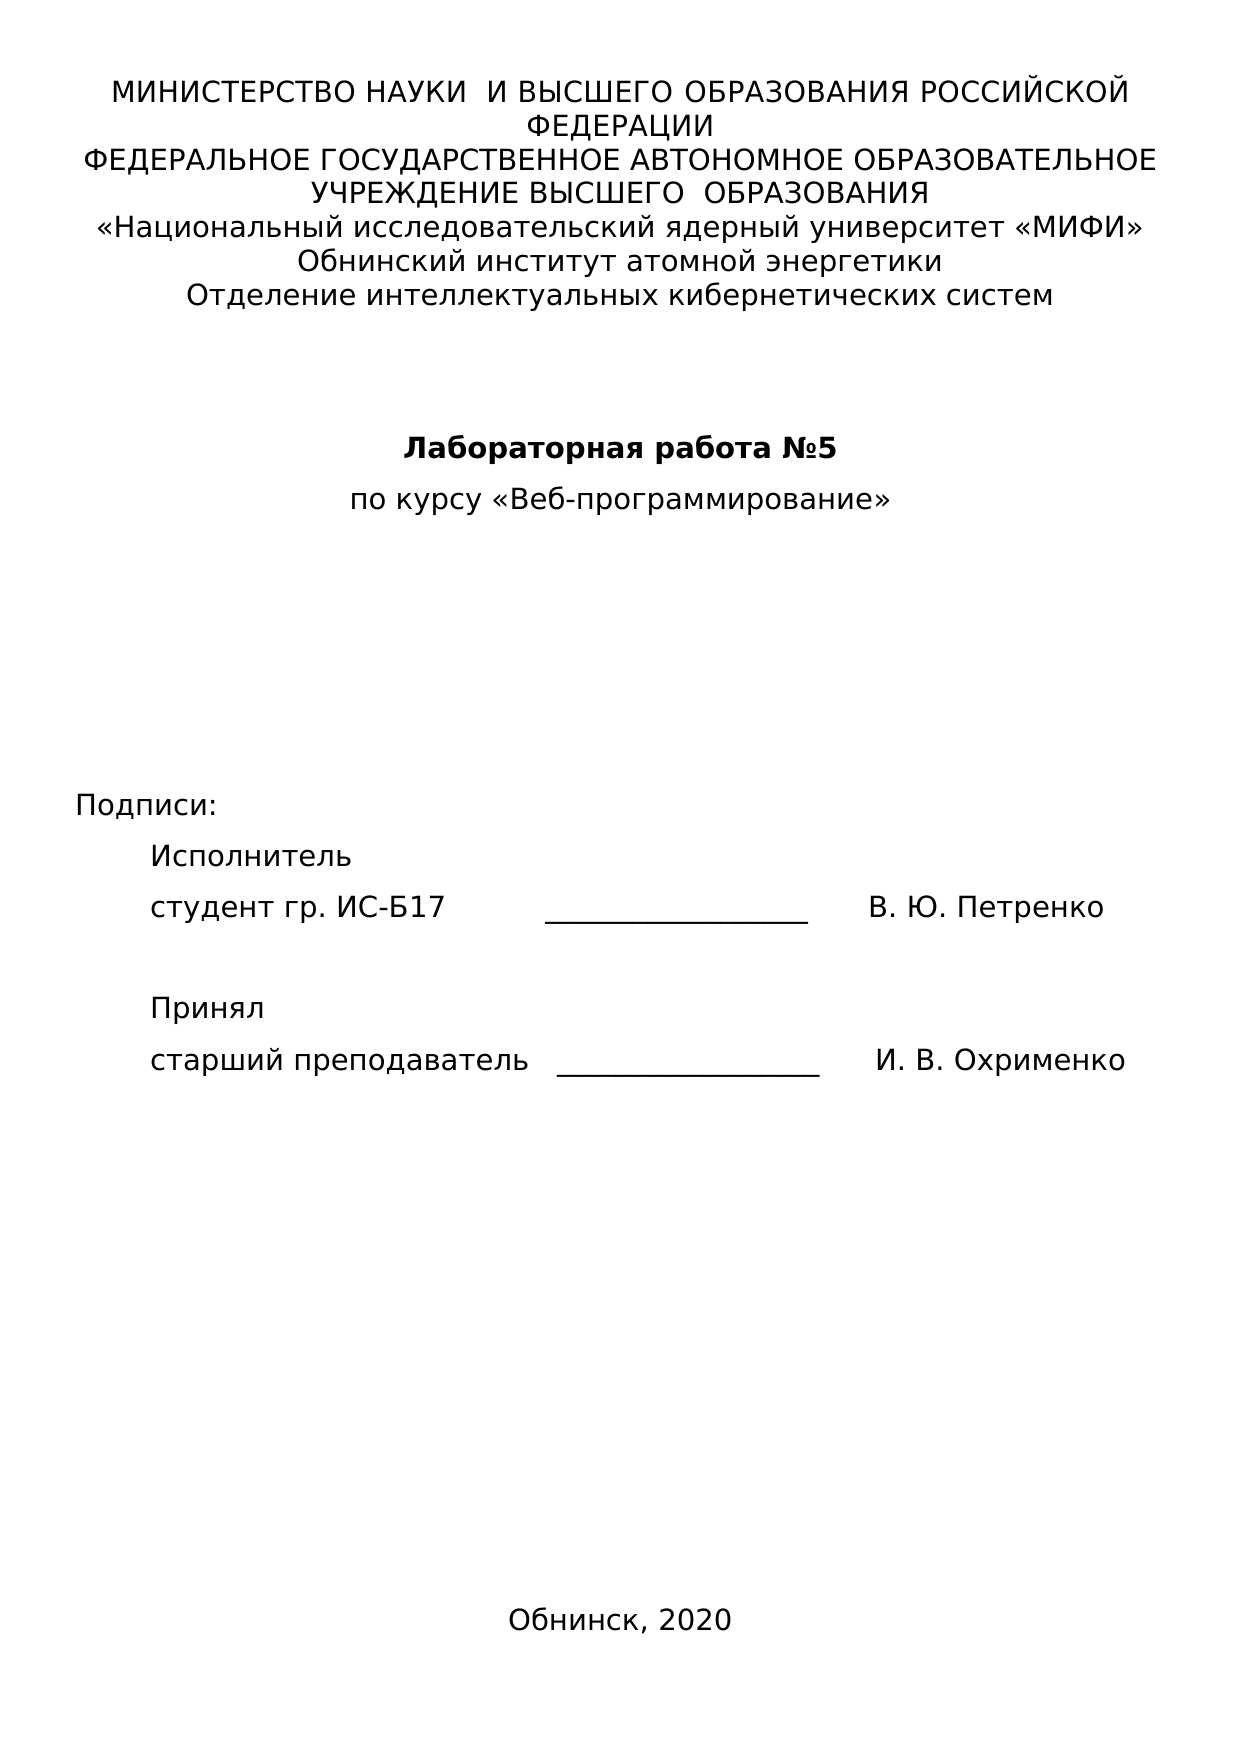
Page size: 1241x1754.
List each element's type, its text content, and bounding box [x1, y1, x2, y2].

text Подписи: [75, 788, 1165, 822]
text МИНИСТЕРСТВО НАУКИ И ВЫСШЕГО ОБРАЗОВАНИЯ РОССИЙСКОЙ ФЕДЕРАЦИИ [75, 75, 1165, 143]
text Обнинск, 2020 [75, 1603, 1165, 1637]
text Обнинский институт атомной энергетики [75, 245, 1165, 279]
text федеральное государственное АВТОНОМНОЕ образовательное учреждение высшего образования [75, 143, 1165, 211]
text «Национальный исследовательский ядерный университет «МИФИ» [75, 211, 1165, 245]
text студент гр. ИС-Б17 __________________ В. Ю. Петренко [75, 890, 1165, 924]
text Исполнитель [75, 839, 1165, 873]
text Принял [75, 992, 1165, 1026]
text Отделение интеллектуальных кибернетических систем [75, 279, 1165, 313]
text Лабораторная работа №5 [75, 432, 1165, 466]
text старший преподаватель __________________ И. В. Охрименко [75, 1043, 1165, 1077]
text по курсу «Веб-программирование» [75, 482, 1165, 516]
